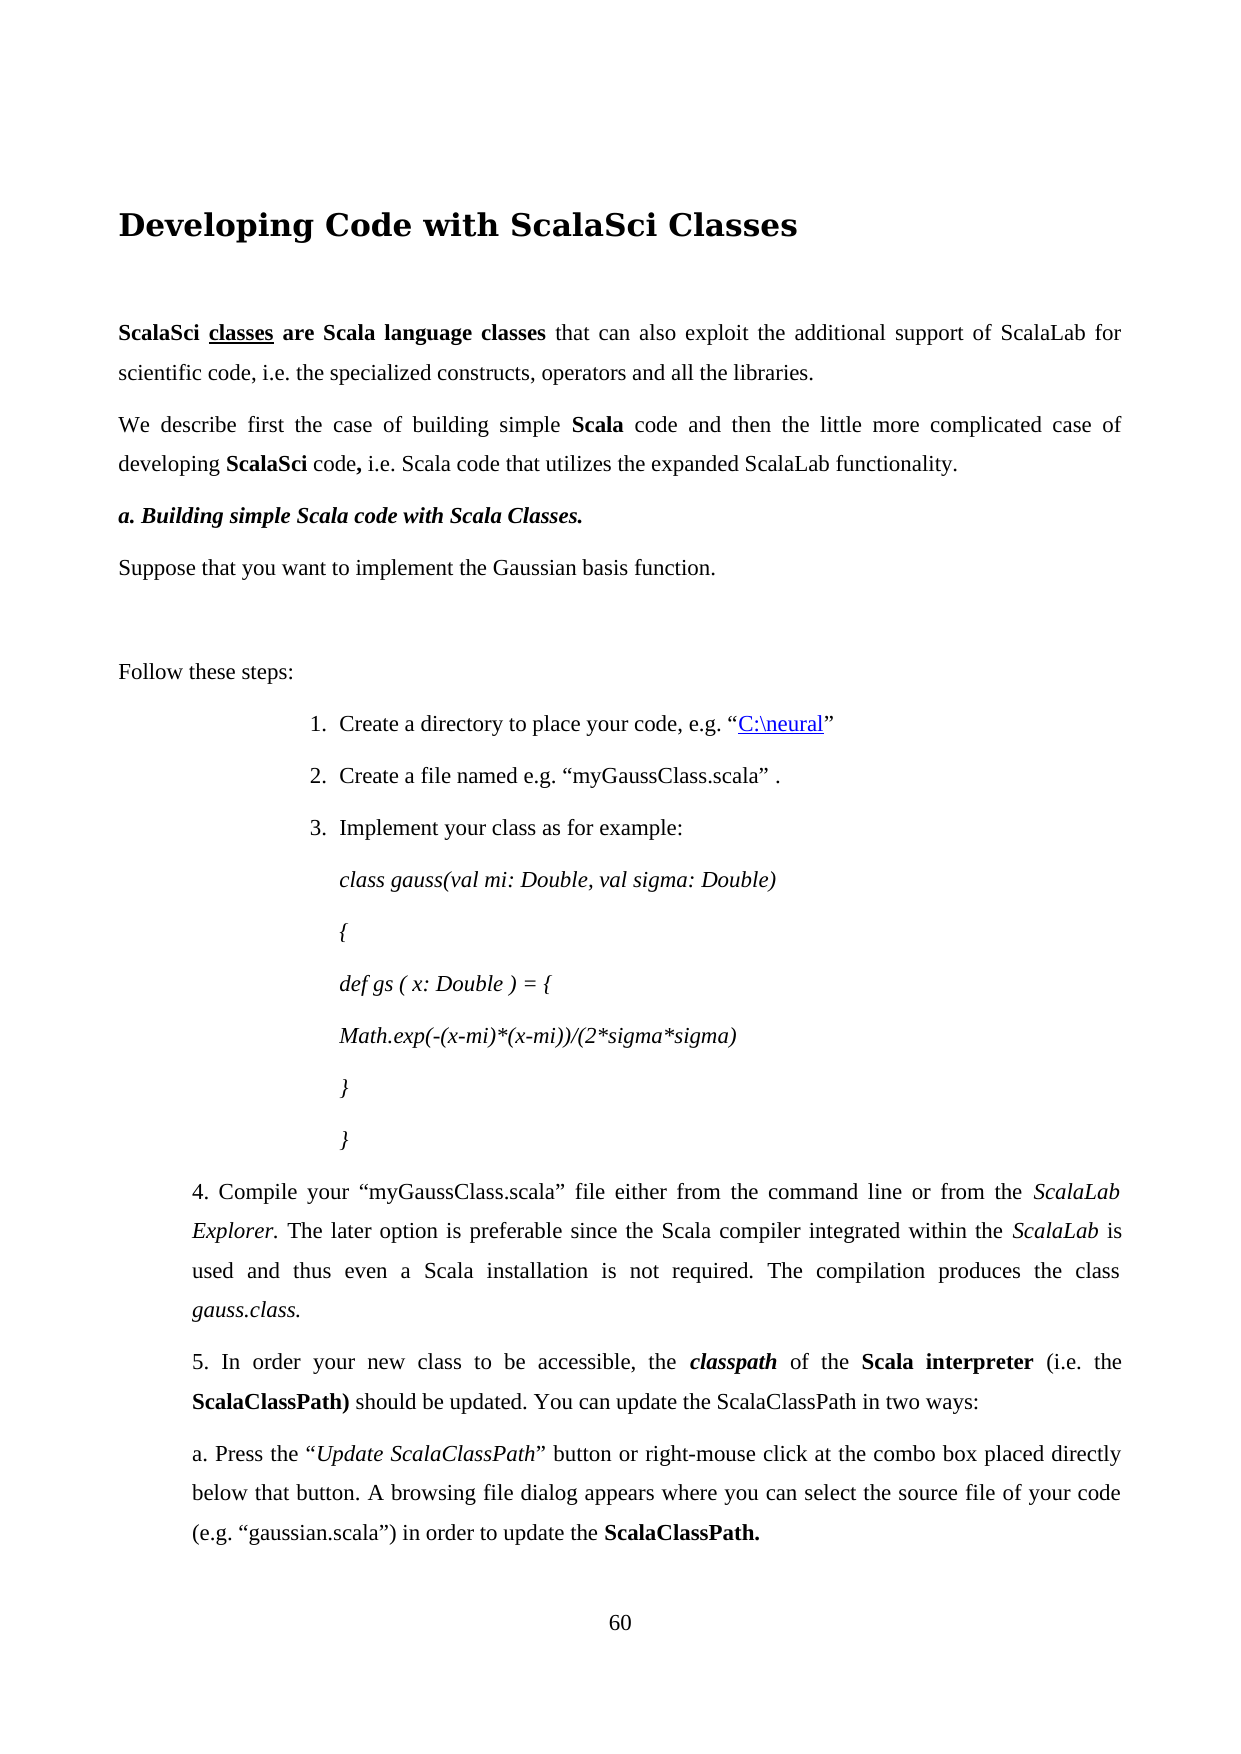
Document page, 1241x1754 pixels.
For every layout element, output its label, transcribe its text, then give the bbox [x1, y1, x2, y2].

list 4. Compile your “myGaussClass.scala” file either from the command line or from the ScalaLab Explorer. The later option is preferable since the Scala compiler integrated within the ScalaLab is used and thus even a Scala installation is not required. The compilation produces the class gauss.class. [162, 1178, 1122, 1323]
text a. Building simple Scala code with Scala Classes. [118, 502, 1122, 529]
text Follow these steps: [118, 658, 1122, 684]
list Implement your class as for example: [309, 814, 1122, 841]
list { [309, 918, 1122, 944]
list def gs ( x: Double ) = { [309, 970, 1122, 996]
list } [309, 1074, 1122, 1100]
list Math.exp(-(x-mi)*(x-mi))/(2*sigma*sigma) [309, 1022, 1122, 1048]
list Create a file named e.g. “myGaussClass.scala” . [309, 762, 1122, 788]
text Suppose that you want to implement the Gaussian basis function. [118, 554, 1122, 581]
list Create a directory to place your code, e.g. “C:\neural” [309, 710, 1122, 737]
list a. Press the “Update ScalaClassPath” button or right-mouse click at the combo box placed directly below that button. A browsing file dialog appears where you can select the source file of your code (e.g. “gaussian.scala”) in order to update the ScalaClassPath. [162, 1440, 1122, 1545]
text We describe first the case of building simple Scala code and then the little more complicated case of developing ScalaSci code, i.e. Scala code that utilizes the expanded ScalaLab functionality. [118, 411, 1122, 477]
list class gauss(val mi: Double, val sigma: Double) [309, 866, 1122, 892]
list 5. In order your new class to be accessible, the classpath of the Scala interpreter (i.e. the ScalaClassPath) should be updated. You can update the ScalaClassPath in two ways: [162, 1348, 1122, 1414]
subtitle Developing Code with ScalaSci Classes [118, 207, 1122, 244]
list } [309, 1126, 1122, 1152]
text ScalaSci classes are Scala language classes that can also exploit the additional support of ScalaLab for scientific code, i.e. the specialized constructs, operators and all the libraries. [118, 319, 1122, 385]
